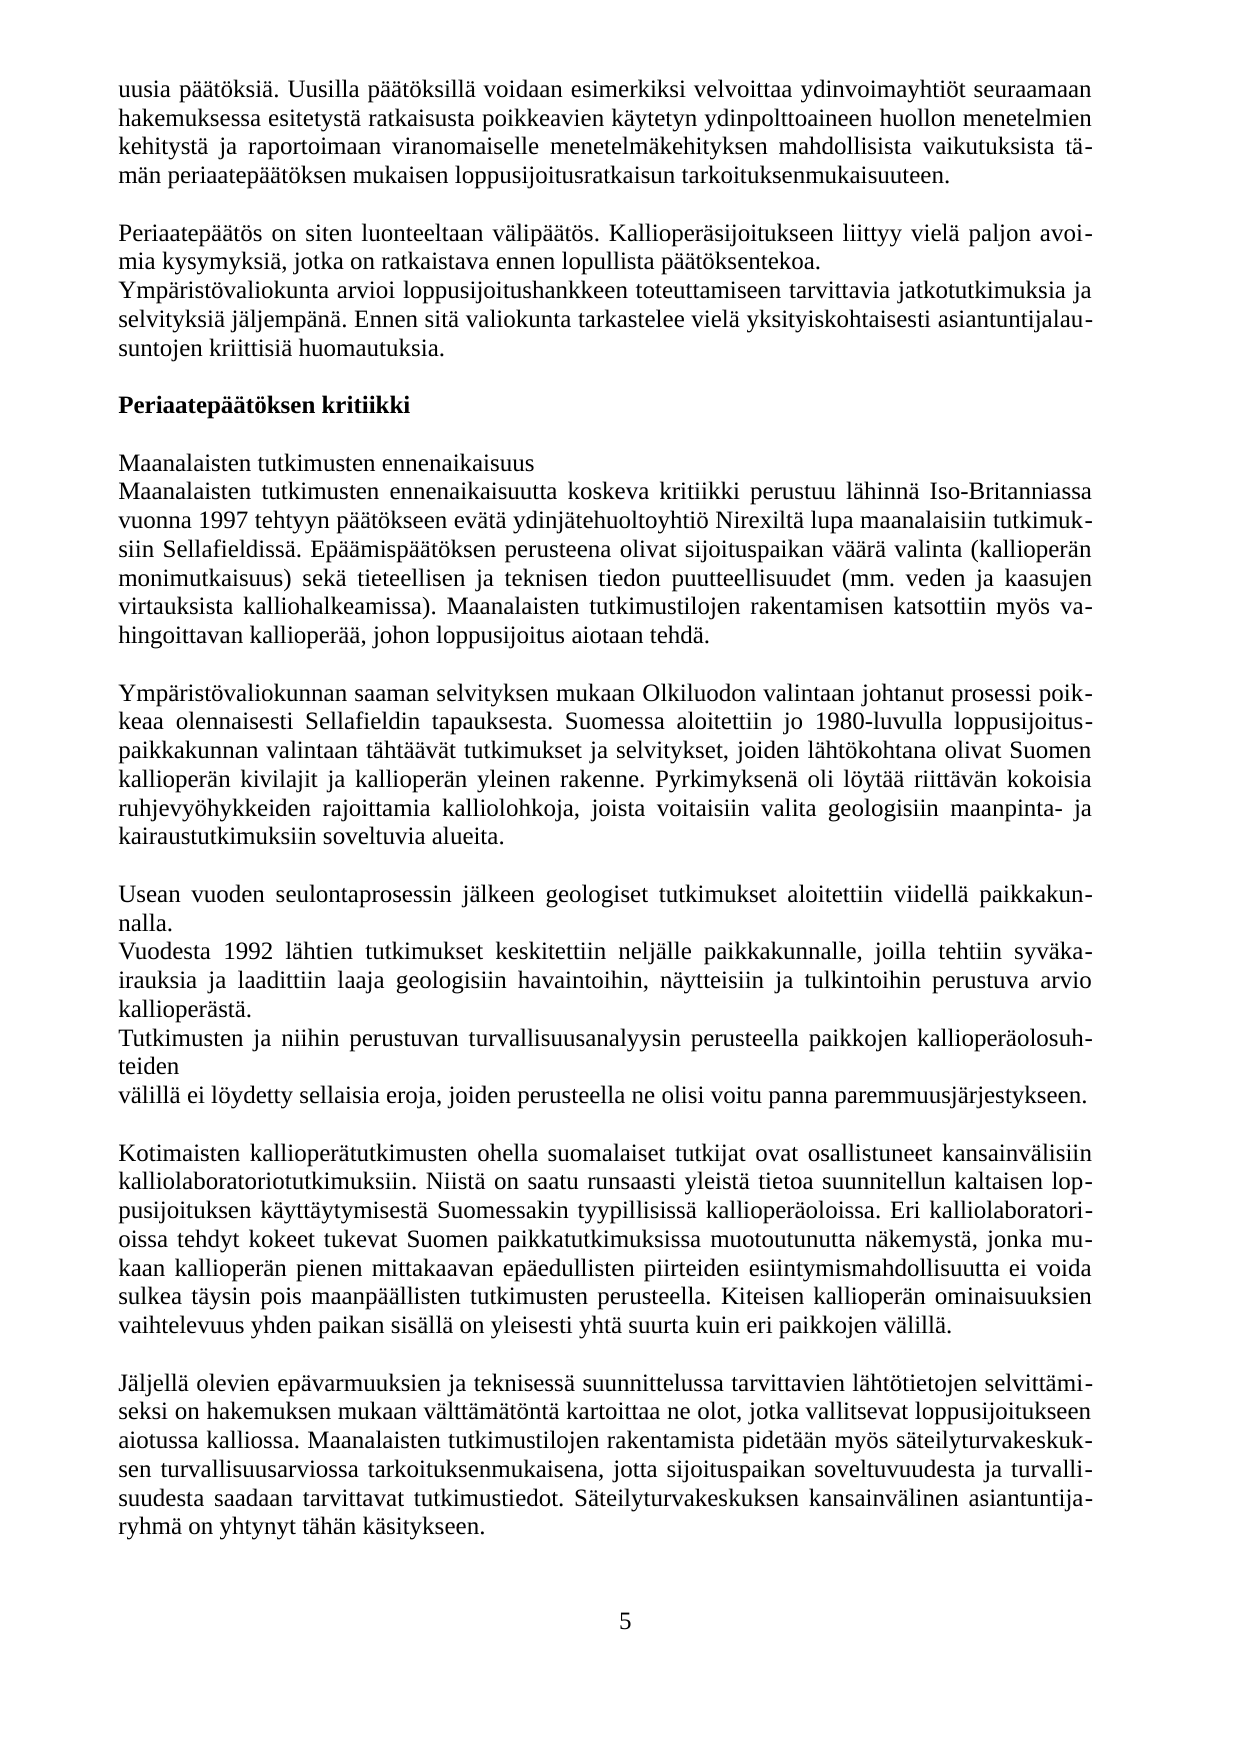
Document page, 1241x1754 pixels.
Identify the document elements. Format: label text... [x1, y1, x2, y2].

text Maanalaisten tutkimusten ennenaikaisuutta koskeva kritiikki perustuu lähinnä Iso-Britanniassa vuonna 1997 tehtyyn päätökseen evätä ydinjätehuoltoyhtiö Nirexiltä lupa maanalaisiin tutkimuk­siin Sellafieldissä. Epäämispäätöksen perusteena olivat sijoituspaikan väärä valinta (kallioperän monimutkaisuus) sekä tieteellisen ja teknisen tiedon puutteellisuudet (mm. veden ja kaasujen virtauksista kalliohalkeamissa). Maanalaisten tutkimustilojen rakentamisen katsottiin myös va­hingoittavan kallioperää, johon loppusijoitus aiotaan tehdä. [118, 476, 1093, 649]
text Ympäristövaliokunta arvioi loppusijoitushankkeen toteuttamiseen tarvittavia jatkotutkimuksia ja selvityksiä jäljempänä. Ennen sitä valiokunta tarkastelee vielä yksityiskohtaisesti asiantuntijalau­suntojen kriittisiä huomautuksia. [118, 275, 1093, 361]
text uusia päätöksiä. Uusilla päätöksillä voidaan esimerkiksi velvoittaa ydinvoimayhtiöt seuraamaan hakemuksessa esitetystä ratkaisusta poikkeavien käytetyn ydinpolttoaineen huollon menetelmien kehitystä ja raportoimaan viranomaiselle menetelmäkehityksen mahdollisista vaikutuksista tä­män periaatepäätöksen mukaisen loppusijoitusratkaisun tarkoituksenmukaisuuteen. [118, 74, 1093, 189]
text välillä ei löydetty sellaisia eroja, joiden perusteella ne olisi voitu panna paremmuusjärjestykseen. [118, 1080, 1093, 1109]
text Vuodesta 1992 lähtien tutkimukset keskitettiin neljälle paikkakunnalle, joilla tehtiin syväka­irauksia ja laadittiin laaja geologisiin havaintoihin, näytteisiin ja tulkintoihin perustuva arvio kallioperästä. [118, 936, 1093, 1023]
text Usean vuoden seulontaprosessin jälkeen geologiset tutkimukset aloitettiin viidellä paikkakun­nalla. [118, 879, 1093, 936]
text Periaatepäätös on siten luonteeltaan välipäätös. Kallioperäsijoitukseen liittyy vielä paljon avoi­mia kysymyksiä, jotka on ratkaistava ennen lopullista päätöksentekoa. [118, 218, 1093, 275]
subtitle Periaatepäätöksen kritiikki [118, 390, 1093, 419]
text Kotimaisten kallioperätutkimusten ohella suomalaiset tutkijat ovat osallistuneet kansainvälisiin kalliolaboratoriotutkimuksiin. Niistä on saatu runsaasti yleistä tietoa suunnitellun kaltaisen lop­pusijoituksen käyttäytymisestä Suomessakin tyypillisissä kallioperäoloissa. Eri kalliolaboratori­oissa tehdyt kokeet tukevat Suomen paikkatutkimuksissa muotoutunutta näkemystä, jonka mu­kaan kallioperän pienen mittakaavan epäedullisten piirteiden esiintymismahdollisuutta ei voida sulkea täysin pois maanpäällisten tutkimusten perusteella. Kiteisen kallioperän ominaisuuksien vaihtelevuus yhden paikan sisällä on yleisesti yhtä suurta kuin eri paikkojen välillä. [118, 1138, 1093, 1339]
text Jäljellä olevien epävarmuuksien ja teknisessä suunnittelussa tarvittavien lähtötietojen selvittämi­seksi on hakemuksen mukaan välttämätöntä kartoittaa ne olot, jotka vallitsevat loppusijoitukseen aiotussa kalliossa. Maanalaisten tutkimustilojen rakentamista pidetään myös säteilyturvakeskuk­sen turvallisuusarviossa tarkoituksenmukaisena, jotta sijoituspaikan soveltuvuudesta ja turvalli­suudesta saadaan tarvittavat tutkimustiedot. Säteilyturvakeskuksen kansainvälinen asiantuntija­ryhmä on yhtynyt tähän käsitykseen. [118, 1368, 1093, 1540]
text Maanalaisten tutkimusten ennenaikaisuus [118, 448, 1093, 476]
text Ympäristövaliokunnan saaman selvityksen mukaan Olkiluodon valintaan johtanut prosessi poik­keaa olennaisesti Sellafieldin tapauksesta. Suomessa aloitettiin jo 1980-luvulla loppusijoitus­paikkakunnan valintaan tähtäävät tutkimukset ja selvitykset, joiden lähtökohtana olivat Suomen kallioperän kivilajit ja kallioperän yleinen rakenne. Pyrkimyksenä oli löytää riittävän kokoisia ruhjevyöhykkeiden rajoittamia kalliolohkoja, joista voitaisiin valita geologisiin maanpinta- ja kairaustutkimuksiin soveltuvia alueita. [118, 678, 1093, 850]
text Tutkimusten ja niihin perustuvan turvallisuusanalyysin perusteella paikkojen kallioperäolosuh­teiden [118, 1023, 1093, 1080]
